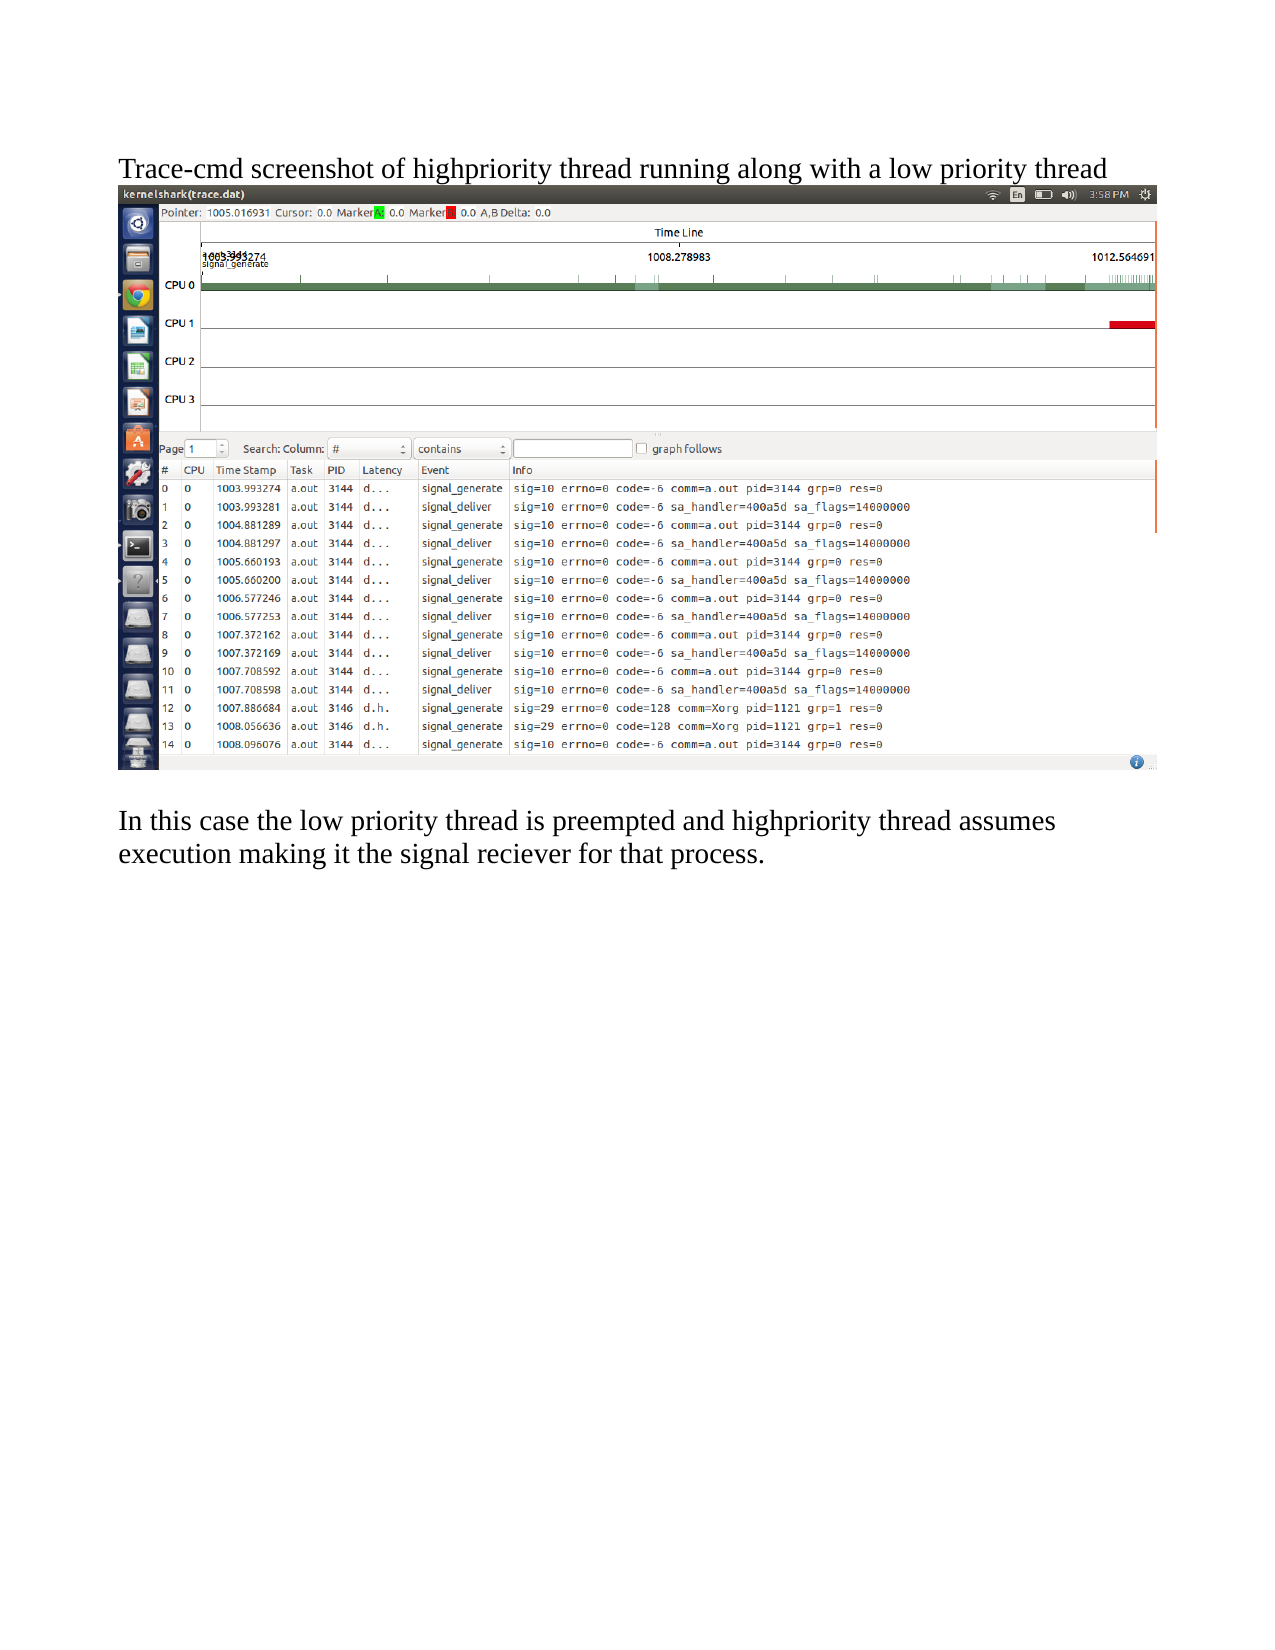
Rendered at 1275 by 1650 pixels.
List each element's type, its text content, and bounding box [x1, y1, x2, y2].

picture [118, 185, 1157, 770]
text In this case the low priority thread is preempted and highpriority thread assumes execution making it the signal reciever for that process. [118, 803, 1157, 870]
text Trace-cmd screenshot of highpriority thread running along with a low priority thread [118, 152, 1157, 185]
